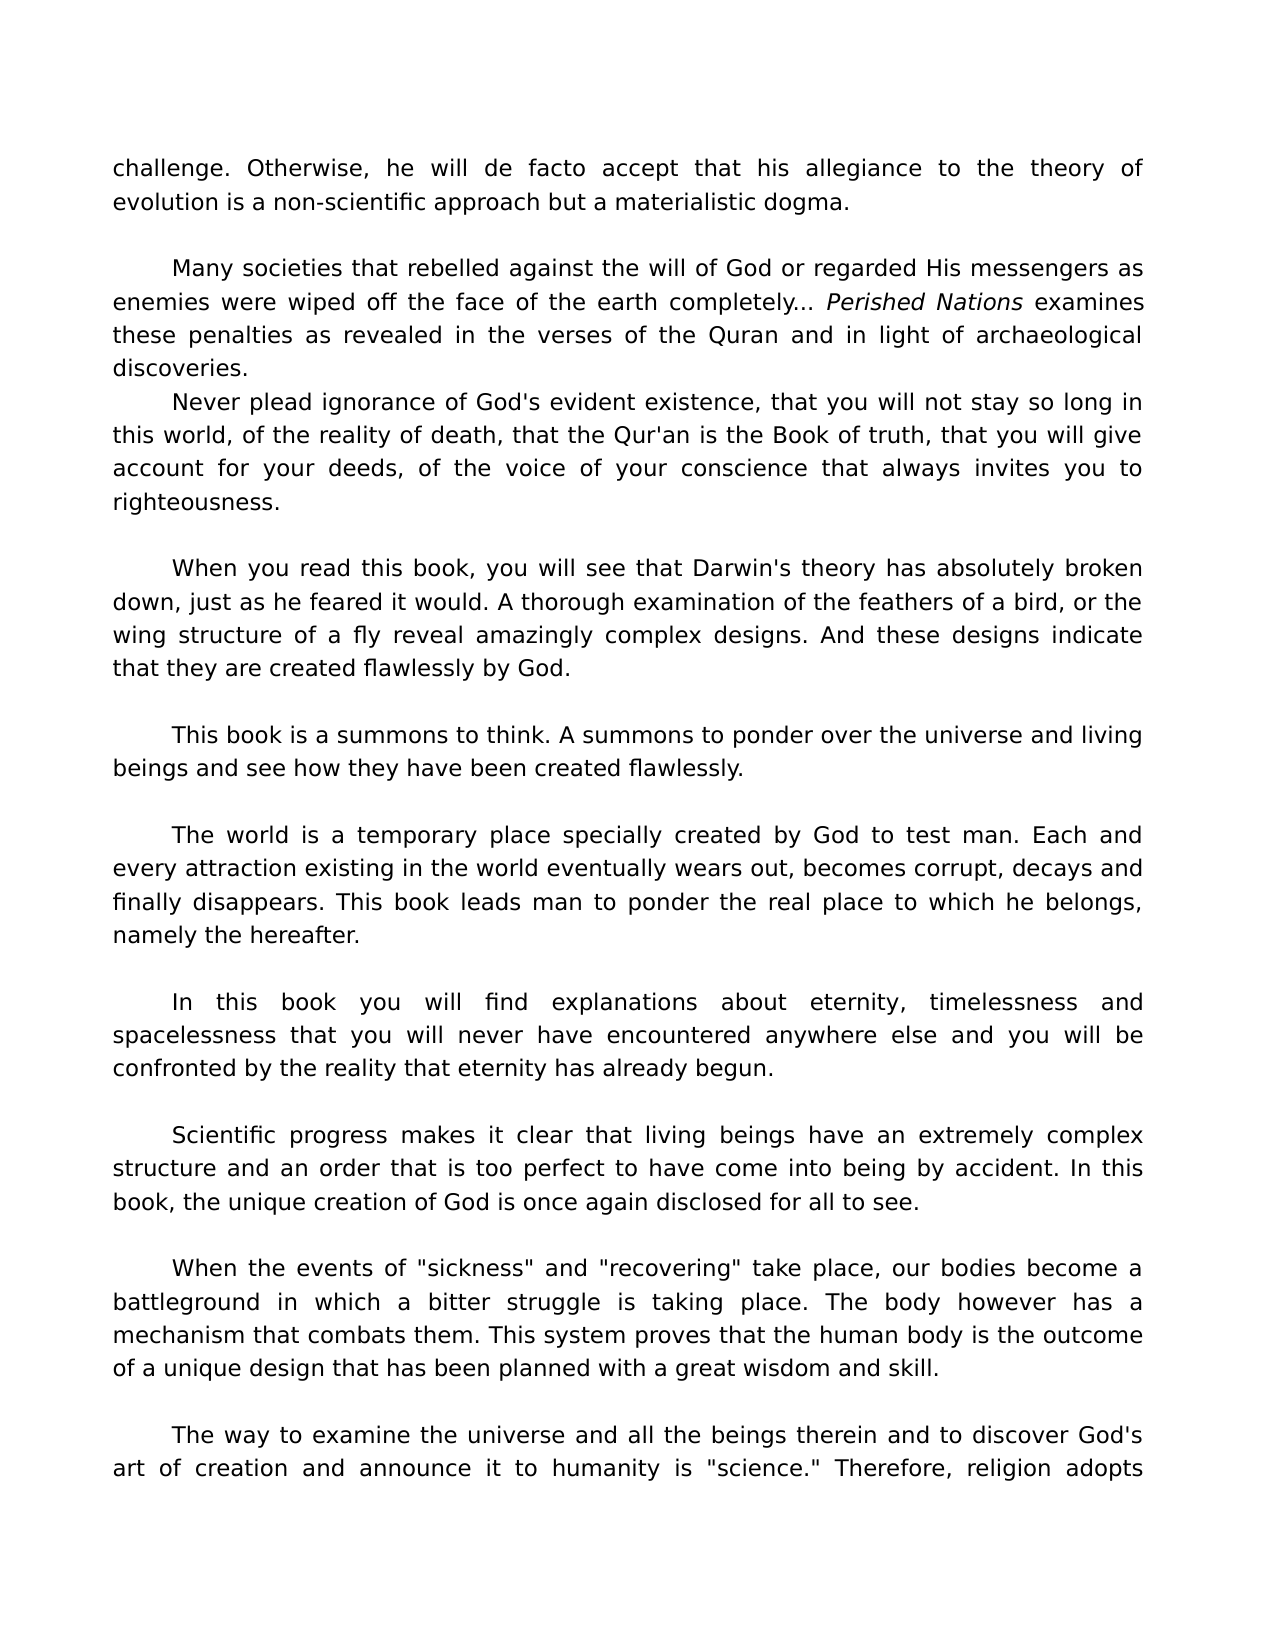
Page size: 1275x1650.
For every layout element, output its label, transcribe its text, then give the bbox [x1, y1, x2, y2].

text The world is a temporary place specially created by God to test man. Each and every attraction existing in the world eventually wears out, becomes corrupt, decays and finally disappears. This book leads man to ponder the real place to which he belongs, namely the hereafter. [112, 817, 1145, 950]
text This book is a summons to think. A summons to ponder over the universe and living beings and see how they have been created flawlessly. [112, 717, 1145, 783]
text challenge. Otherwise, he will de facto accept that his allegiance to the theory of evolution is a non-scientific approach but a materialistic dogma. [112, 150, 1145, 217]
text When you read this book, you will see that Darwin's theory has absolutely broken down, just as he feared it would. A thorough examination of the feathers of a bird, or the wing structure of a fly reveal amazingly complex designs. And these designs indicate that they are created flawlessly by God. [112, 550, 1145, 683]
text Many societies that rebelled against the will of God or regarded His messengers as enemies were wiped off the face of the earth completely... Perished Nations examines these penalties as revealed in the verses of the Quran and in light of archaeological discoveries. [112, 250, 1145, 383]
text The way to examine the universe and all the beings therein and to discover God's art of creation and announce it to humanity is "science." Therefore, religion adopts [112, 1417, 1145, 1483]
text Never plead ignorance of God's evident existence, that you will not stay so long in this world, of the reality of death, that the Qur'an is the Book of truth, that you will give account for your deeds, of the voice of your conscience that always invites you to righteousness. [112, 383, 1145, 517]
text In this book you will find explanations about eternity, timelessness and spacelessness that you will never have encountered anywhere else and you will be confronted by the reality that eternity has already begun. [112, 983, 1145, 1083]
text When the events of "sickness" and "recovering" take place, our bodies become a battleground in which a bitter struggle is taking place. The body however has a mechanism that combats them. This system proves that the human body is the outcome of a unique design that has been planned with a great wisdom and skill. [112, 1250, 1145, 1383]
text Scientific progress makes it clear that living beings have an extremely complex structure and an order that is too perfect to have come into being by accident. In this book, the unique creation of God is once again disclosed for all to see. [112, 1117, 1145, 1217]
